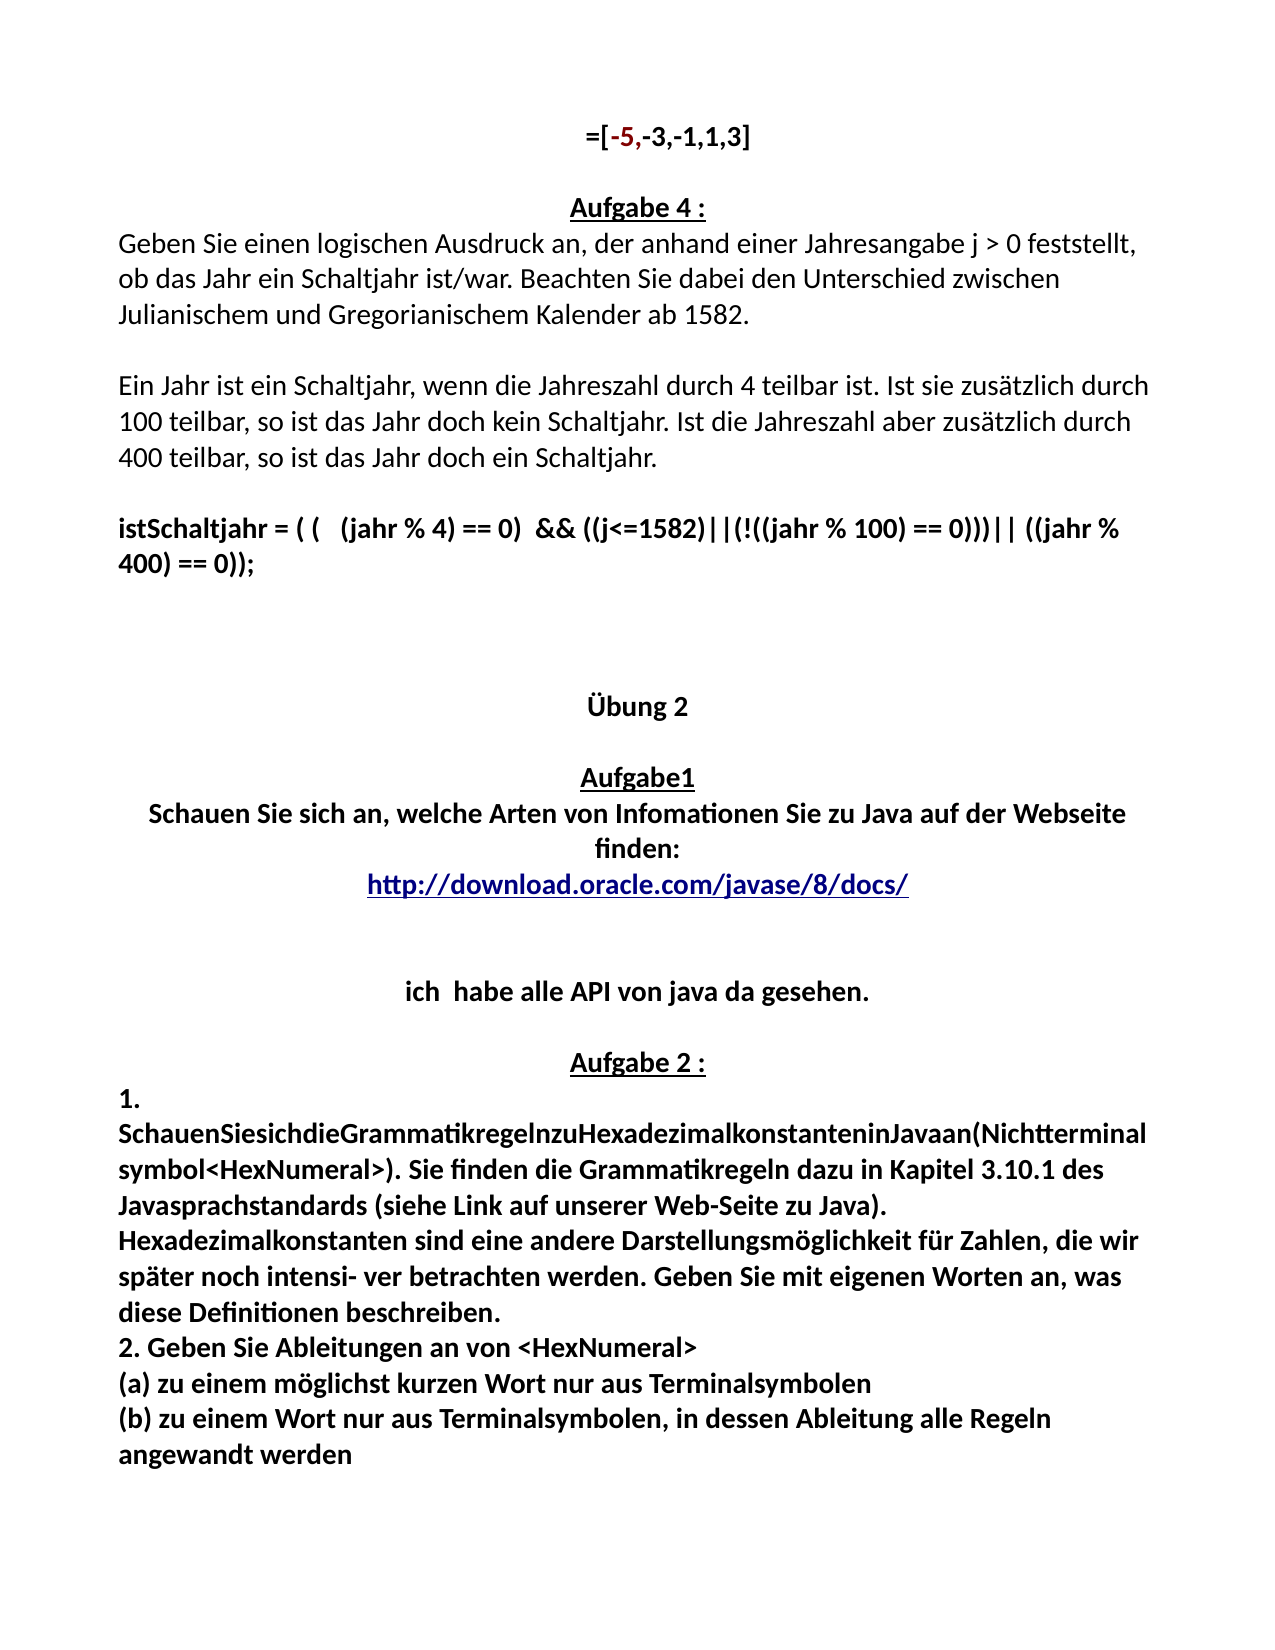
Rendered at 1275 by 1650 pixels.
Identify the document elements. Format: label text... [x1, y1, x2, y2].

text 2. Geben Sie Ableitungen an von <HexNumeral> [118, 1329, 1157, 1365]
text Übung 2 [118, 688, 1157, 724]
text istSchaltjahr = ( ( (jahr % 4) == 0) && ((j<=1582)||(!((jahr % 100) == 0)))|| ((jahr % 400) == 0)); [118, 510, 1157, 581]
text ich habe alle API von java da gesehen. [118, 973, 1157, 1009]
text http://download.oracle.com/javase/8/docs/ [118, 866, 1157, 902]
text Geben Sie einen logischen Ausdruck an, der anhand einer Jahresangabe j > 0 feststellt, ob das Jahr ein Schaltjahr ist/war. Beachten Sie dabei den Unterschied zwischen Julianischem und Gregorianischem Kalender ab 1582. [118, 225, 1157, 332]
text Ein Jahr ist ein Schaltjahr, wenn die Jahreszahl durch 4 teilbar ist. Ist sie zusätzlich durch 100 teilbar, so ist das Jahr doch kein Schaltjahr. Ist die Jahreszahl aber zusätzlich durch 400 teilbar, so ist das Jahr doch ein Schaltjahr. [118, 367, 1157, 474]
text Schauen Sie sich an, welche Arten von Infomationen Sie zu Java auf der Webseite finden: [118, 795, 1157, 866]
text Aufgabe 2 : [118, 1044, 1157, 1080]
text (a) zu einem möglichst kurzen Wort nur aus Terminalsymbolen [118, 1365, 1157, 1401]
text 1. SchauenSiesichdieGrammatikregelnzuHexadezimalkonstanteninJavaan(Nichtterminalsymbol<HexNumeral>). Sie finden die Grammatikregeln dazu in Kapitel 3.10.1 des Javasprachstandards (siehe Link auf unserer Web-Seite zu Java). Hexadezimalkonstanten sind eine andere Darstellungsmöglichkeit für Zahlen, die wir später noch intensi- ver betrachten werden. Geben Sie mit eigenen Worten an, was diese Definitionen beschreiben. [118, 1080, 1157, 1329]
text Aufgabe 4 : [118, 189, 1157, 225]
text =[-5,-3,-1,1,3] [118, 118, 1157, 154]
text Aufgabe1 [118, 759, 1157, 795]
text (b) zu einem Wort nur aus Terminalsymbolen, in dessen Ableitung alle Regeln angewandt werden [118, 1401, 1157, 1472]
